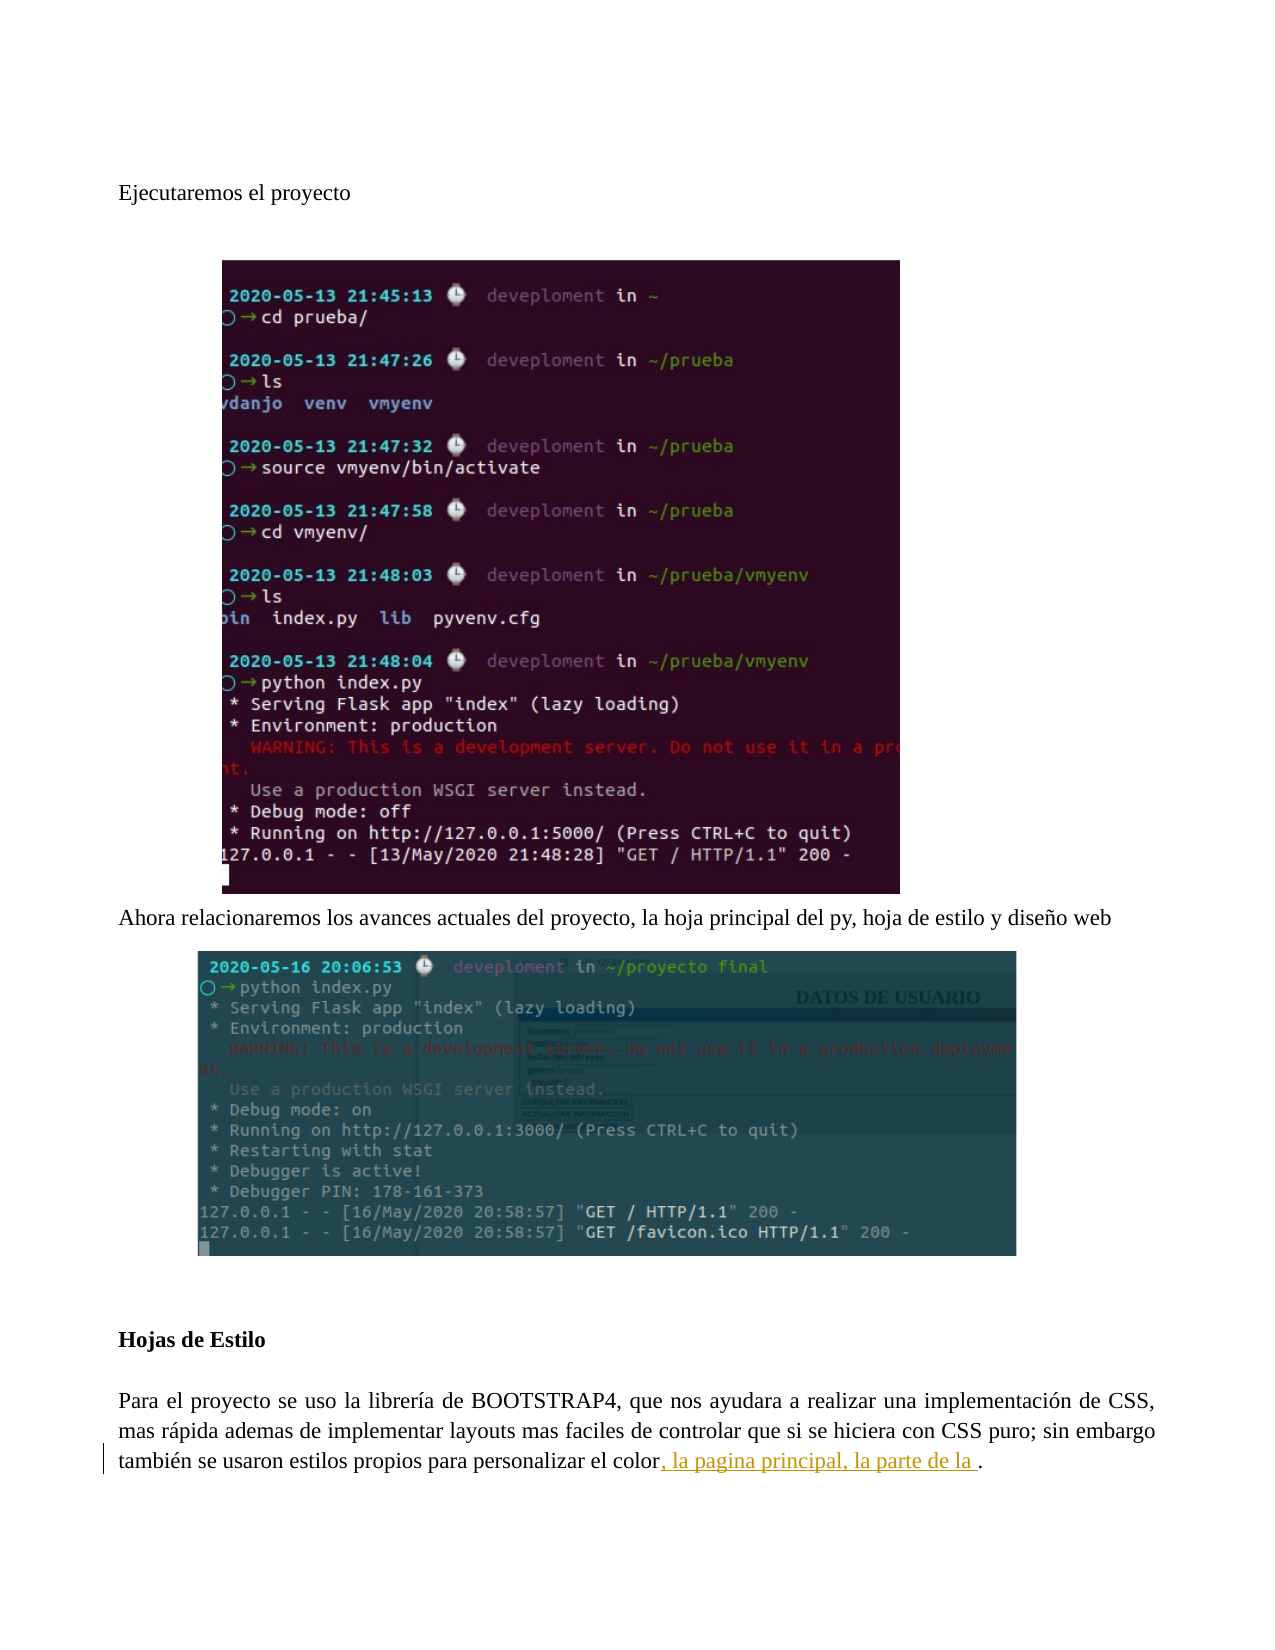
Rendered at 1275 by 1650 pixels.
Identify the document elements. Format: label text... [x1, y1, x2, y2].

text Hojas de Estilo [118, 1326, 1157, 1353]
picture [222, 260, 900, 894]
text Para el proyecto se uso la librería de BOOTSTRAP4, que nos ayudara a realizar una implementación de CSS, mas rápida ademas de implementar layouts mas faciles de controlar que si se hiciera con CSS puro; sin embargo también se usaron estilos propios para personalizar el color, la pagina principal, la parte de la . [118, 1387, 1157, 1474]
text Ahora relacionaremos los avances actuales del proyecto, la hoja principal del py, hoja de estilo y diseño web [118, 903, 1157, 930]
picture [197, 951, 1017, 1256]
text Ejecutaremos el proyecto [118, 178, 1157, 205]
